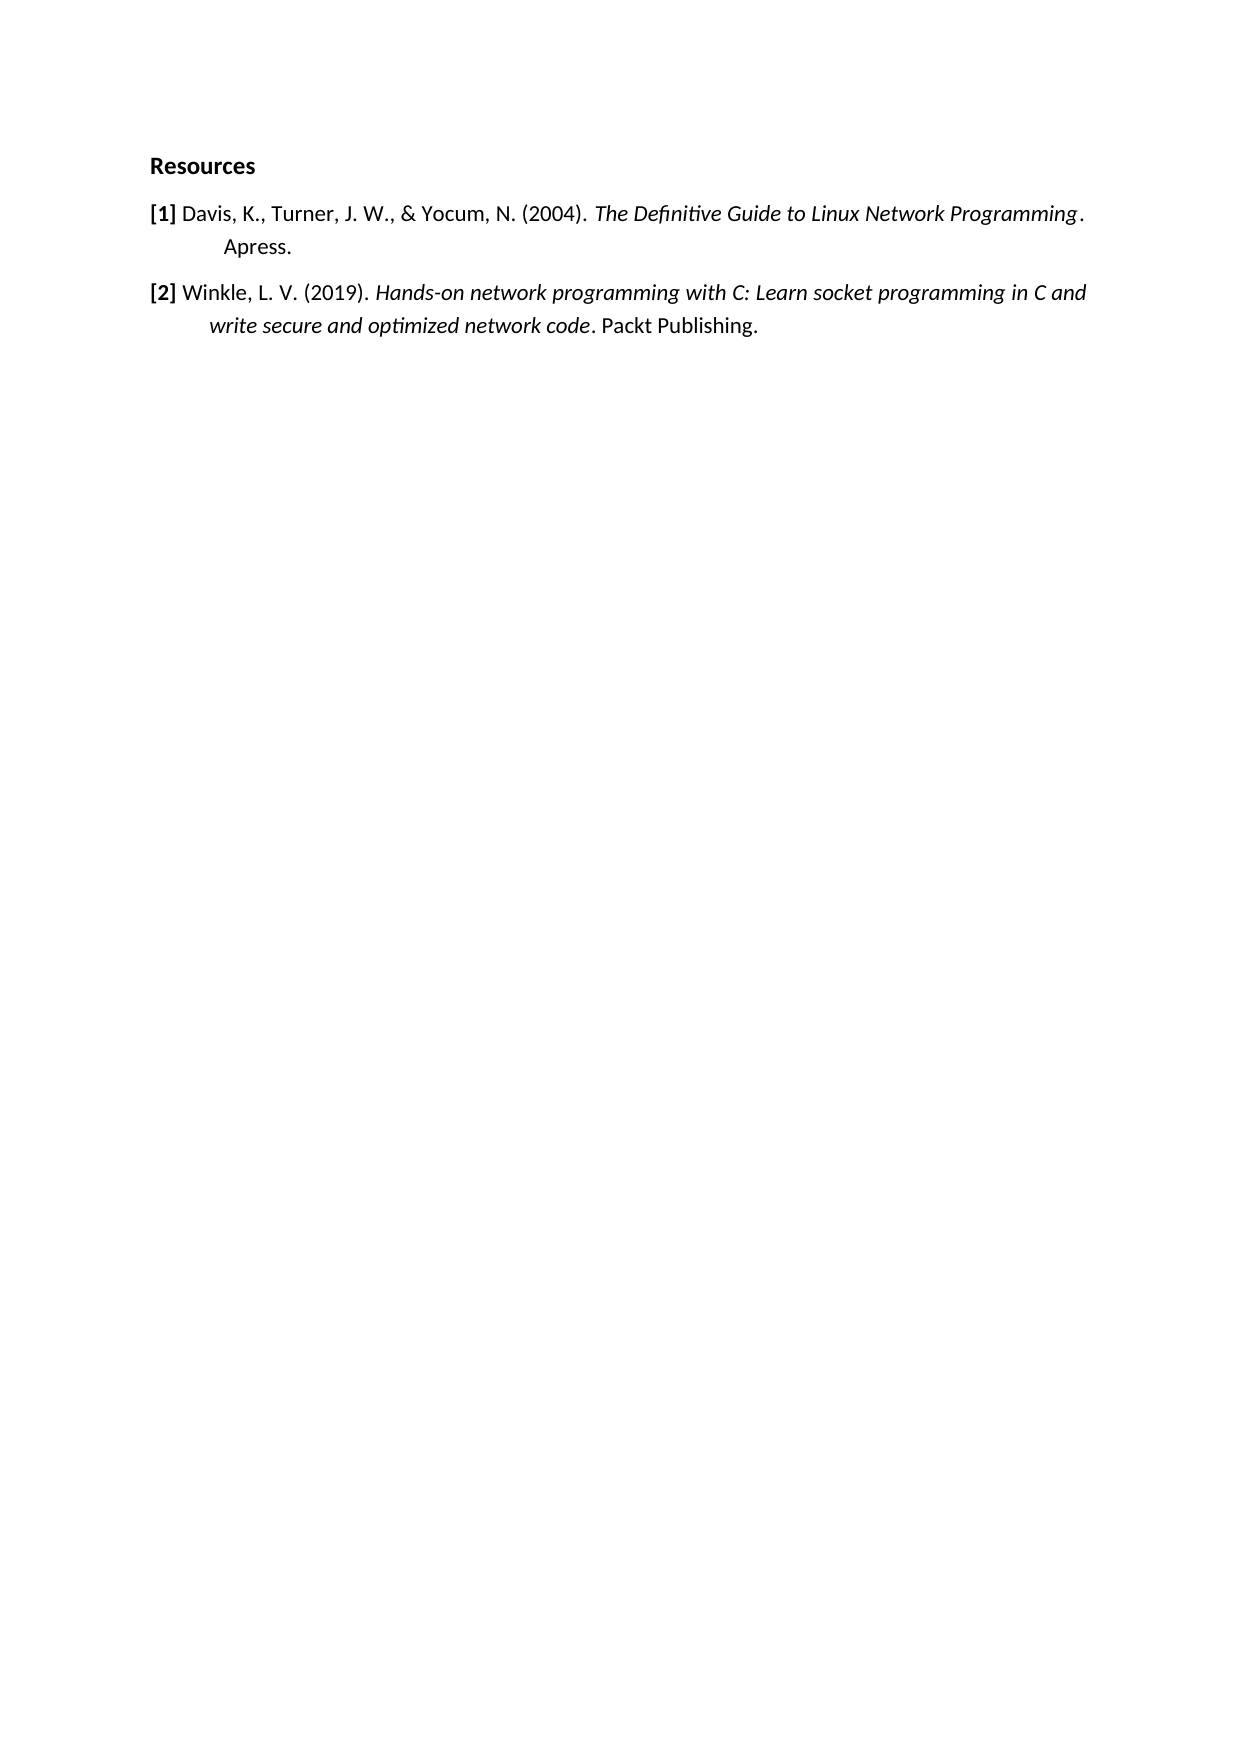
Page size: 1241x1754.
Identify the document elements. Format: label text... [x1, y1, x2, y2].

text [2] Winkle, L. V. (2019). Hands-on network programming with C: Learn socket programming in C and write secure and optimized network code. Packt Publishing. [150, 278, 1090, 339]
text [1] Davis, K., Turner, J. W., & Yocum, N. (2004). The Definitive Guide to Linux Network Programming. Apress. [150, 199, 1090, 260]
text Resources [150, 150, 1090, 181]
